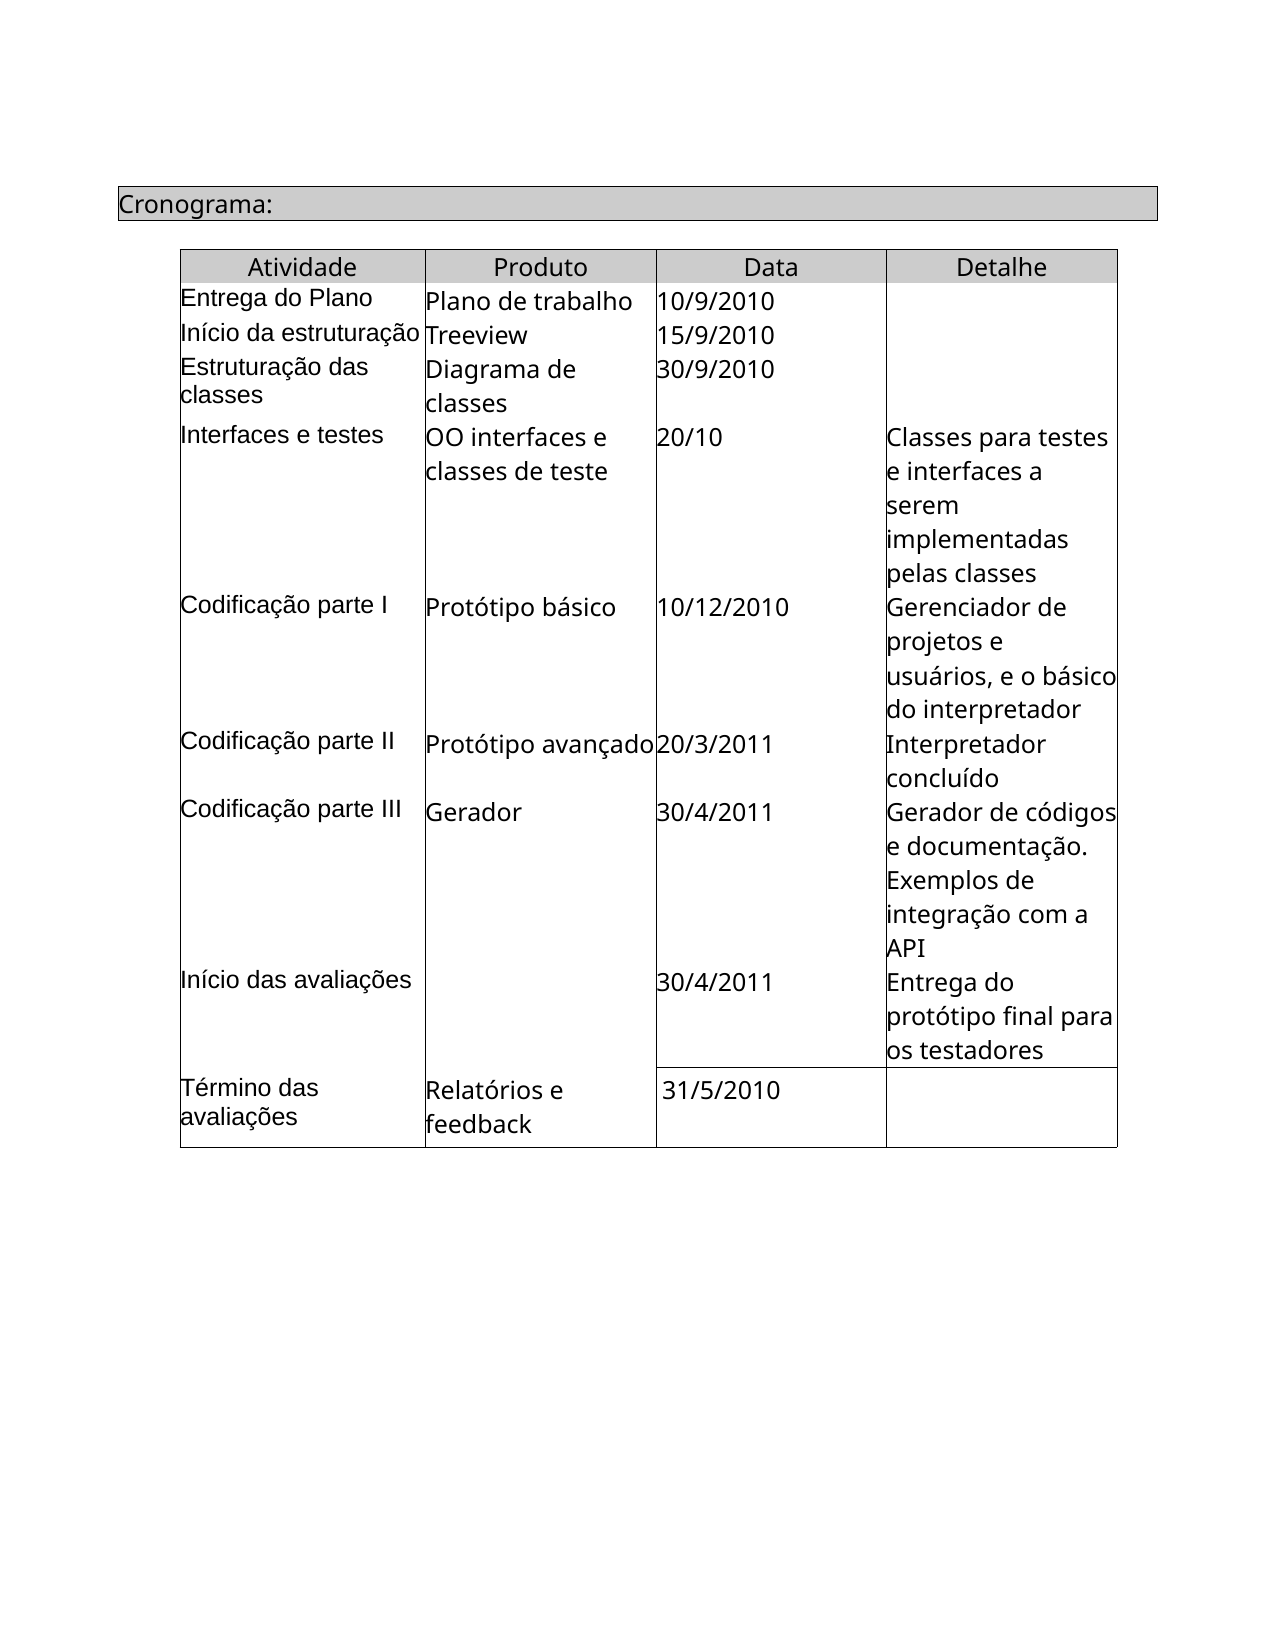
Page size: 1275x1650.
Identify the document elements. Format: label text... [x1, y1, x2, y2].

table_cell 30/4/2011 [657, 828, 886, 965]
table_cell Início das avaliações [181, 965, 425, 1067]
table_cell 20/10 [657, 454, 886, 590]
table_cell Codificação parte I [181, 590, 425, 726]
table_cell Término das avaliações [181, 1067, 425, 1147]
table_cell Interfaces e testes [181, 420, 425, 590]
table_cell 31/5/2010 [657, 1068, 886, 1147]
table_cell 30/4/2011 [657, 999, 886, 1067]
table_cell 20/3/2011 [657, 760, 886, 794]
table_cell Codificação parte II [181, 726, 425, 794]
table_cell Relatórios e feedback [426, 1141, 656, 1147]
table_cell Codificação parte III [181, 794, 425, 965]
table_cell [887, 1068, 1117, 1147]
table_cell [887, 386, 1117, 420]
table_cell Estruturação das classes [181, 352, 425, 420]
table_cell Protótipo avançado [426, 760, 656, 794]
table_cell Gerador [426, 828, 656, 965]
table_cell Protótipo básico [426, 624, 656, 726]
table_cell 30/9/2010 [657, 386, 886, 420]
table_cell Entrega do Plano [181, 284, 425, 317]
table_cell 10/12/2010 [657, 624, 886, 726]
table_cell Relatórios e feedback [426, 1067, 656, 1073]
table_cell OO interfaces e classes de teste [426, 488, 656, 590]
table_cell Início da estruturação [181, 318, 425, 352]
table_cell [426, 999, 656, 1067]
